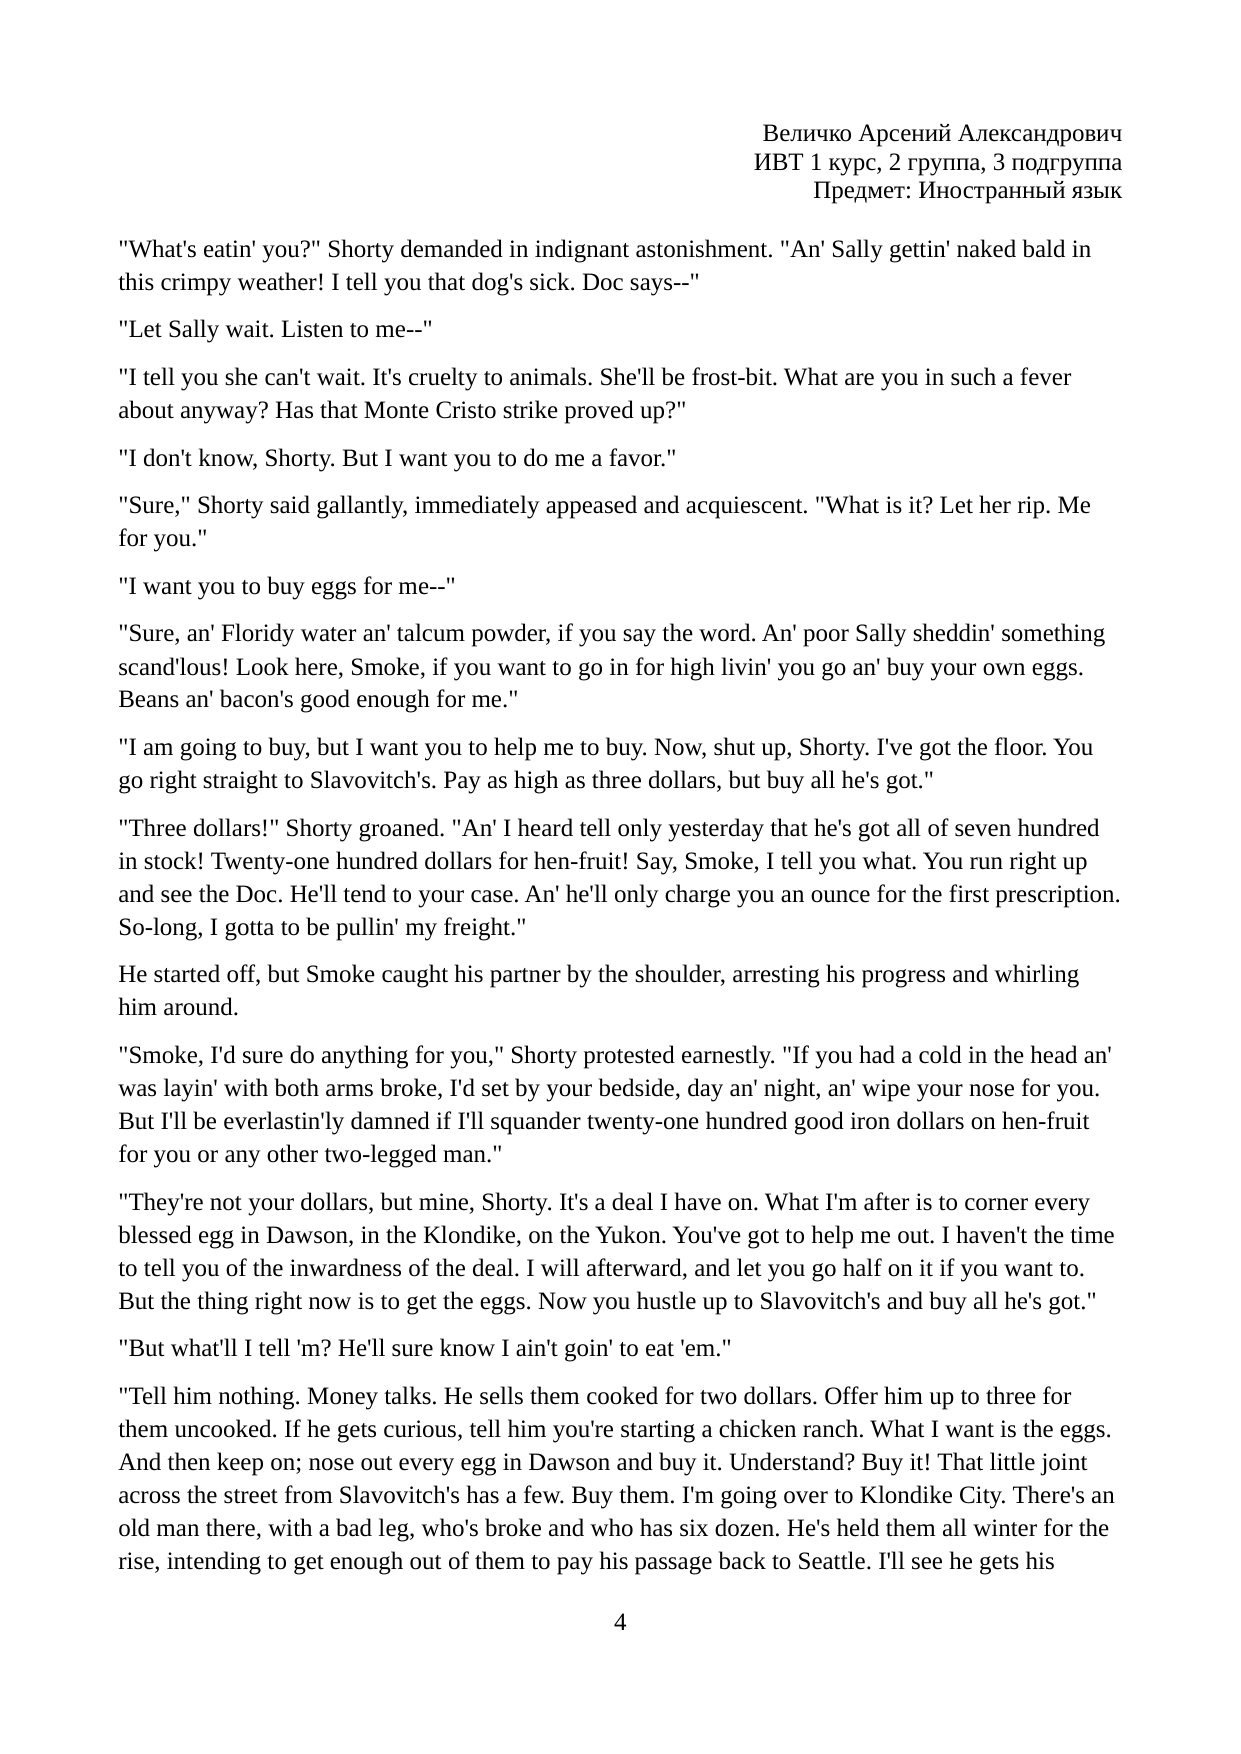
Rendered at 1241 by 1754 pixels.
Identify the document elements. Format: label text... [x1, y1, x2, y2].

text "What's eatin' you?" Shorty demanded in indignant astonishment. "An' Sally gettin' naked bald in this crimpy weather! I tell you that dog's sick. Doc says--" [118, 234, 1122, 296]
text "Sure, an' Floridy water an' talcum powder, if you say the word. An' poor Sally sheddin' something scand'lous! Look here, Smoke, if you want to go in for high livin' you go an' buy your own eggs. Beans an' bacon's good enough for me." [118, 618, 1122, 713]
text "They're not your dollars, but mine, Shorty. It's a deal I have on. What I'm after is to corner every blessed egg in Dawson, in the Klondike, on the Yukon. You've got to help me out. I haven't the time to tell you of the inwardness of the deal. I will afterward, and let you go half on it if you want to. But the thing right now is to get the eggs. Now you hustle up to Slavovitch's and buy all he's got." [118, 1187, 1122, 1314]
text "Three dollars!" Shorty groaned. "An' I heard tell only yesterday that he's got all of seven hundred in stock! Twenty-one hundred dollars for hen-fruit! Say, Smoke, I tell you what. You run right up and see the Doc. He'll tend to your case. An' he'll only charge you an ounce for the first prescription. So-long, I gotta to be pullin' my freight." [118, 813, 1122, 941]
text "Tell him nothing. Money talks. He sells them cooked for two dollars. Offer him up to three for them uncooked. If he gets curious, tell him you're starting a chicken ranch. What I want is the eggs. And then keep on; nose out every egg in Dawson and buy it. Understand? Buy it! That little joint across the street from Slavovitch's has a few. Buy them. I'm going over to Klondike City. There's an old man there, with a bad leg, who's broke and who has six dozen. He's held them all winter for the rise, intending to get enough out of them to pay his passage back to Seattle. I'll see he gets his [118, 1381, 1122, 1575]
text "I tell you she can't wait. It's cruelty to animals. She'll be frost-bit. What are you in such a fever about anyway? Has that Monte Cristo strike proved up?" [118, 362, 1122, 424]
text He started off, but Smoke caught his partner by the shoulder, arresting his progress and whirling him around. [118, 959, 1122, 1021]
text "Let Sally wait. Listen to me--" [118, 314, 1122, 343]
text "I am going to buy, but I want you to help me to buy. Now, shut up, Shorty. I've got the floor. You go right straight to Slavovitch's. Pay as high as three dollars, but buy all he's got." [118, 732, 1122, 794]
text "Sure," Shorty said gallantly, immediately appeased and acquiescent. "What is it? Let her rip. Me for you." [118, 490, 1122, 552]
text "Smoke, I'd sure do anything for you," Shorty protested earnestly. "If you had a cold in the head an' was layin' with both arms broke, I'd set by your bedside, day an' night, an' wipe your nose for you. But I'll be everlastin'ly damned if I'll squander twenty-one hundred good iron dollars on hen-fruit for you or any other two-legged man." [118, 1040, 1122, 1168]
text "I don't know, Shorty. But I want you to do me a favor." [118, 443, 1122, 471]
text "I want you to buy eggs for me--" [118, 571, 1122, 600]
text "But what'll I tell 'm? He'll sure know I ain't goin' to eat 'em." [118, 1333, 1122, 1362]
